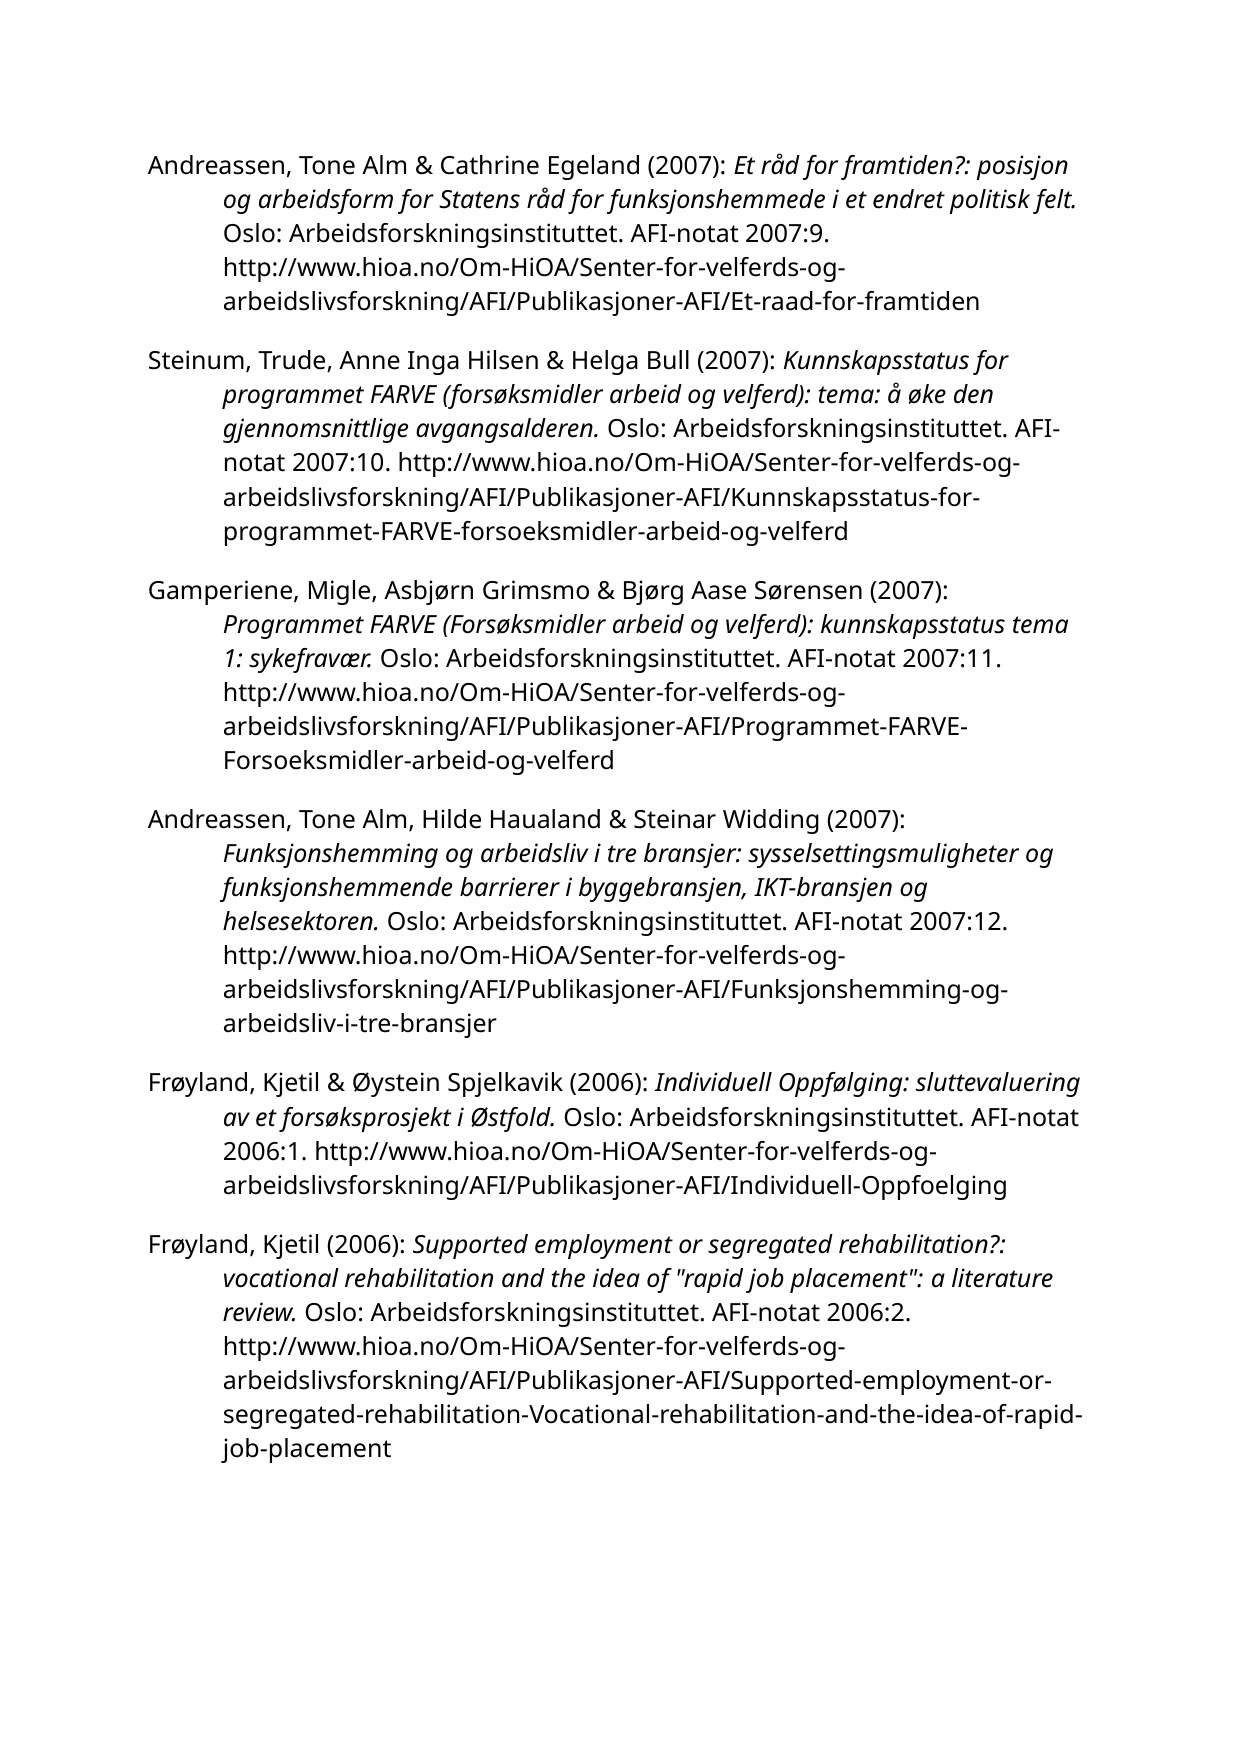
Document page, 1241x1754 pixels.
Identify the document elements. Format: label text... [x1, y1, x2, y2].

list Frøyland, Kjetil (2006): Supported employment or segregated rehabilitation?: vocational rehabilitation and the idea of "rapid job placement": a literature review. Oslo: Arbeidsforskningsinstituttet. AFI-notat 2006:2. http://www.hioa.no/Om-HiOA/Senter-for-velferds-og-arbeidslivsforskning/AFI/Publikasjoner-AFI/Supported-employment-or-segregated-rehabilitation-Vocational-rehabilitation-and-the-idea-of-rapid-job-placement [148, 1226, 1093, 1465]
list Andreassen, Tone Alm & Cathrine Egeland (2007): Et råd for framtiden?: posisjon og arbeidsform for Statens råd for funksjonshemmede i et endret politisk felt. Oslo: Arbeidsforskningsinstituttet. AFI-notat 2007:9. http://www.hioa.no/Om-HiOA/Senter-for-velferds-og-arbeidslivsforskning/AFI/Publikasjoner-AFI/Et-raad-for-framtiden [148, 148, 1093, 318]
list Gamperiene, Migle, Asbjørn Grimsmo & Bjørg Aase Sørensen (2007): Programmet FARVE (Forsøksmidler arbeid og velferd): kunnskapsstatus tema 1: sykefravær. Oslo: Arbeidsforskningsinstituttet. AFI-notat 2007:11. http://www.hioa.no/Om-HiOA/Senter-for-velferds-og-arbeidslivsforskning/AFI/Publikasjoner-AFI/Programmet-FARVE-Forsoeksmidler-arbeid-og-velferd [148, 572, 1093, 777]
list Andreassen, Tone Alm, Hilde Haualand & Steinar Widding (2007): Funksjonshemming og arbeidsliv i tre bransjer: sysselsettingsmuligheter og funksjonshemmende barrierer i byggebransjen, IKT-bransjen og helsesektoren. Oslo: Arbeidsforskningsinstituttet. AFI-notat 2007:12. http://www.hioa.no/Om-HiOA/Senter-for-velferds-og-arbeidslivsforskning/AFI/Publikasjoner-AFI/Funksjonshemming-og-arbeidsliv-i-tre-bransjer [148, 802, 1093, 1040]
list Steinum, Trude, Anne Inga Hilsen & Helga Bull (2007): Kunnskapsstatus for programmet FARVE (forsøksmidler arbeid og velferd): tema: å øke den gjennomsnittlige avgangsalderen. Oslo: Arbeidsforskningsinstituttet. AFI-notat 2007:10. http://www.hioa.no/Om-HiOA/Senter-for-velferds-og-arbeidslivsforskning/AFI/Publikasjoner-AFI/Kunnskapsstatus-for-programmet-FARVE-forsoeksmidler-arbeid-og-velferd [148, 343, 1093, 547]
list Frøyland, Kjetil & Øystein Spjelkavik (2006): Individuell Oppfølging: sluttevaluering av et forsøksprosjekt i Østfold. Oslo: Arbeidsforskningsinstituttet. AFI-notat 2006:1. http://www.hioa.no/Om-HiOA/Senter-for-velferds-og-arbeidslivsforskning/AFI/Publikasjoner-AFI/Individuell-Oppfoelging [148, 1065, 1093, 1201]
